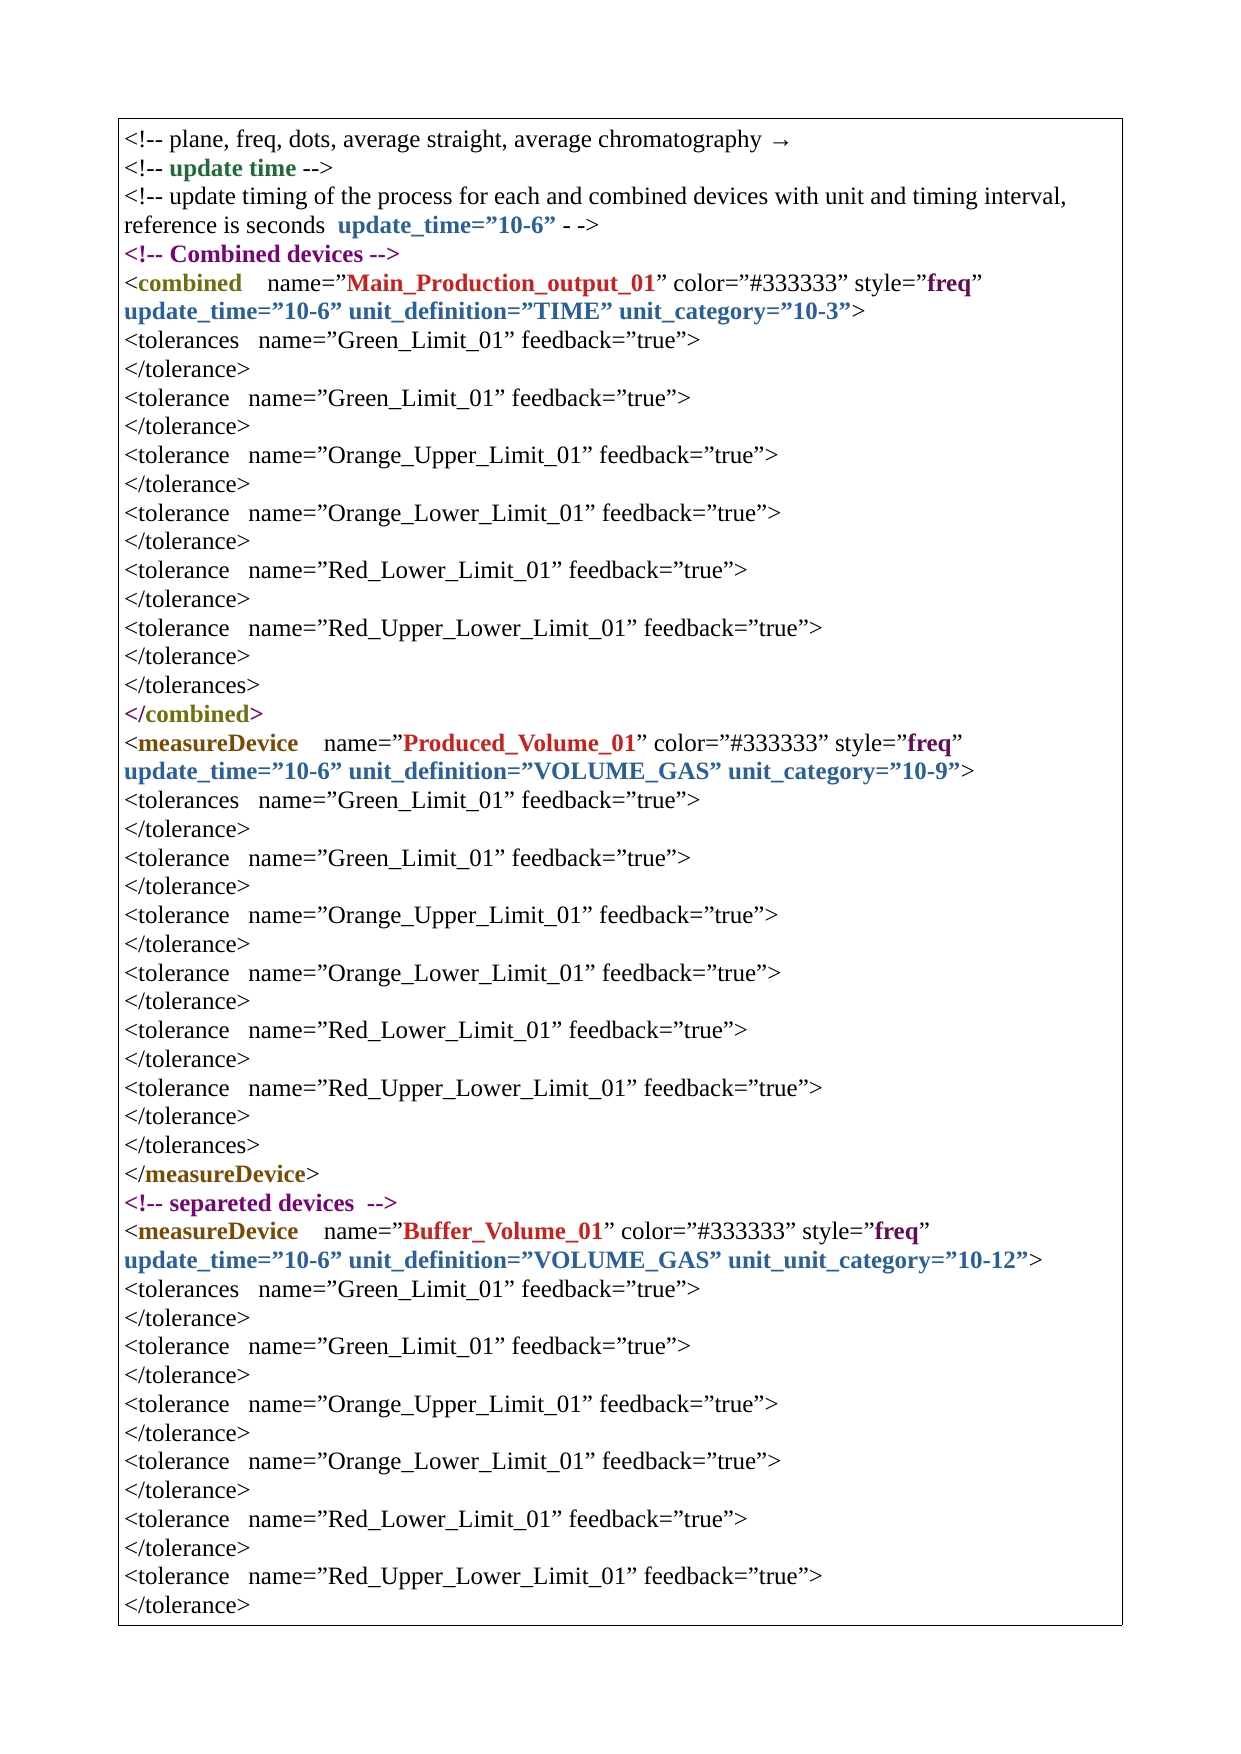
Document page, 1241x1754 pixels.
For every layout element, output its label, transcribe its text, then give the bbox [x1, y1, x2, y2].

table_cell <!-- plane, freq, dots, average straight, average chromatography → <!-- update time --> <!-- update timing of the process for each and combined devices with unit and timing interval, reference is seconds update_time=”10-6” - -> <!-- Combined devices --> <combined name=”Main_Production_output_01” color=”#333333” style=”freq” update_time=”10-6” unit_definition=”TIME” unit_category=”10-3”> <tolerances name=”Green_Limit_01” feedback=”true”> </tolerance> <tolerance name=”Green_Limit_01” feedback=”true”> </tolerance> <tolerance name=”Orange_Upper_Limit_01” feedback=”true”> </tolerance> <tolerance name=”Orange_Lower_Limit_01” feedback=”true”> </tolerance> <tolerance name=”Red_Lower_Limit_01” feedback=”true”> </tolerance> <tolerance name=”Red_Upper_Lower_Limit_01” feedback=”true”> </tolerance> </tolerances> </combined> <measureDevice name=”Produced_Volume_01” color=”#333333” style=”freq” update_time=”10-6” unit_definition=”VOLUME_GAS” unit_category=”10-9”> <tolerances name=”Green_Limit_01” feedback=”true”> </tolerance> <tolerance name=”Green_Limit_01” feedback=”true”> </tolerance> <tolerance name=”Orange_Upper_Limit_01” feedback=”true”> </tolerance> <tolerance name=”Orange_Lower_Limit_01” feedback=”true”> </tolerance> <tolerance name=”Red_Lower_Limit_01” feedback=”true”> </tolerance> <tolerance name=”Red_Upper_Lower_Limit_01” feedback=”true”> </tolerance> </tolerances> </measureDevice> <!-- separeted devices --> <measureDevice name=”Buffer_Volume_01” color=”#333333” style=”freq” update_time=”10-6” unit_definition=”VOLUME_GAS” unit_unit_category=”10-12”> <tolerances name=”Green_Limit_01” feedback=”true”> </tolerance> <tolerance name=”Green_Limit_01” feedback=”true”> </tolerance> <tolerance name=”Orange_Upper_Limit_01” feedback=”true”> </tolerance> <tolerance name=”Orange_Lower_Limit_01” feedback=”true”> </tolerance> <tolerance name=”Red_Lower_Limit_01” feedback=”true”> </tolerance> <tolerance name=”Red_Upper_Lower_Limit_01” feedback=”true”> </tolerance> [119, 119, 1122, 1625]
